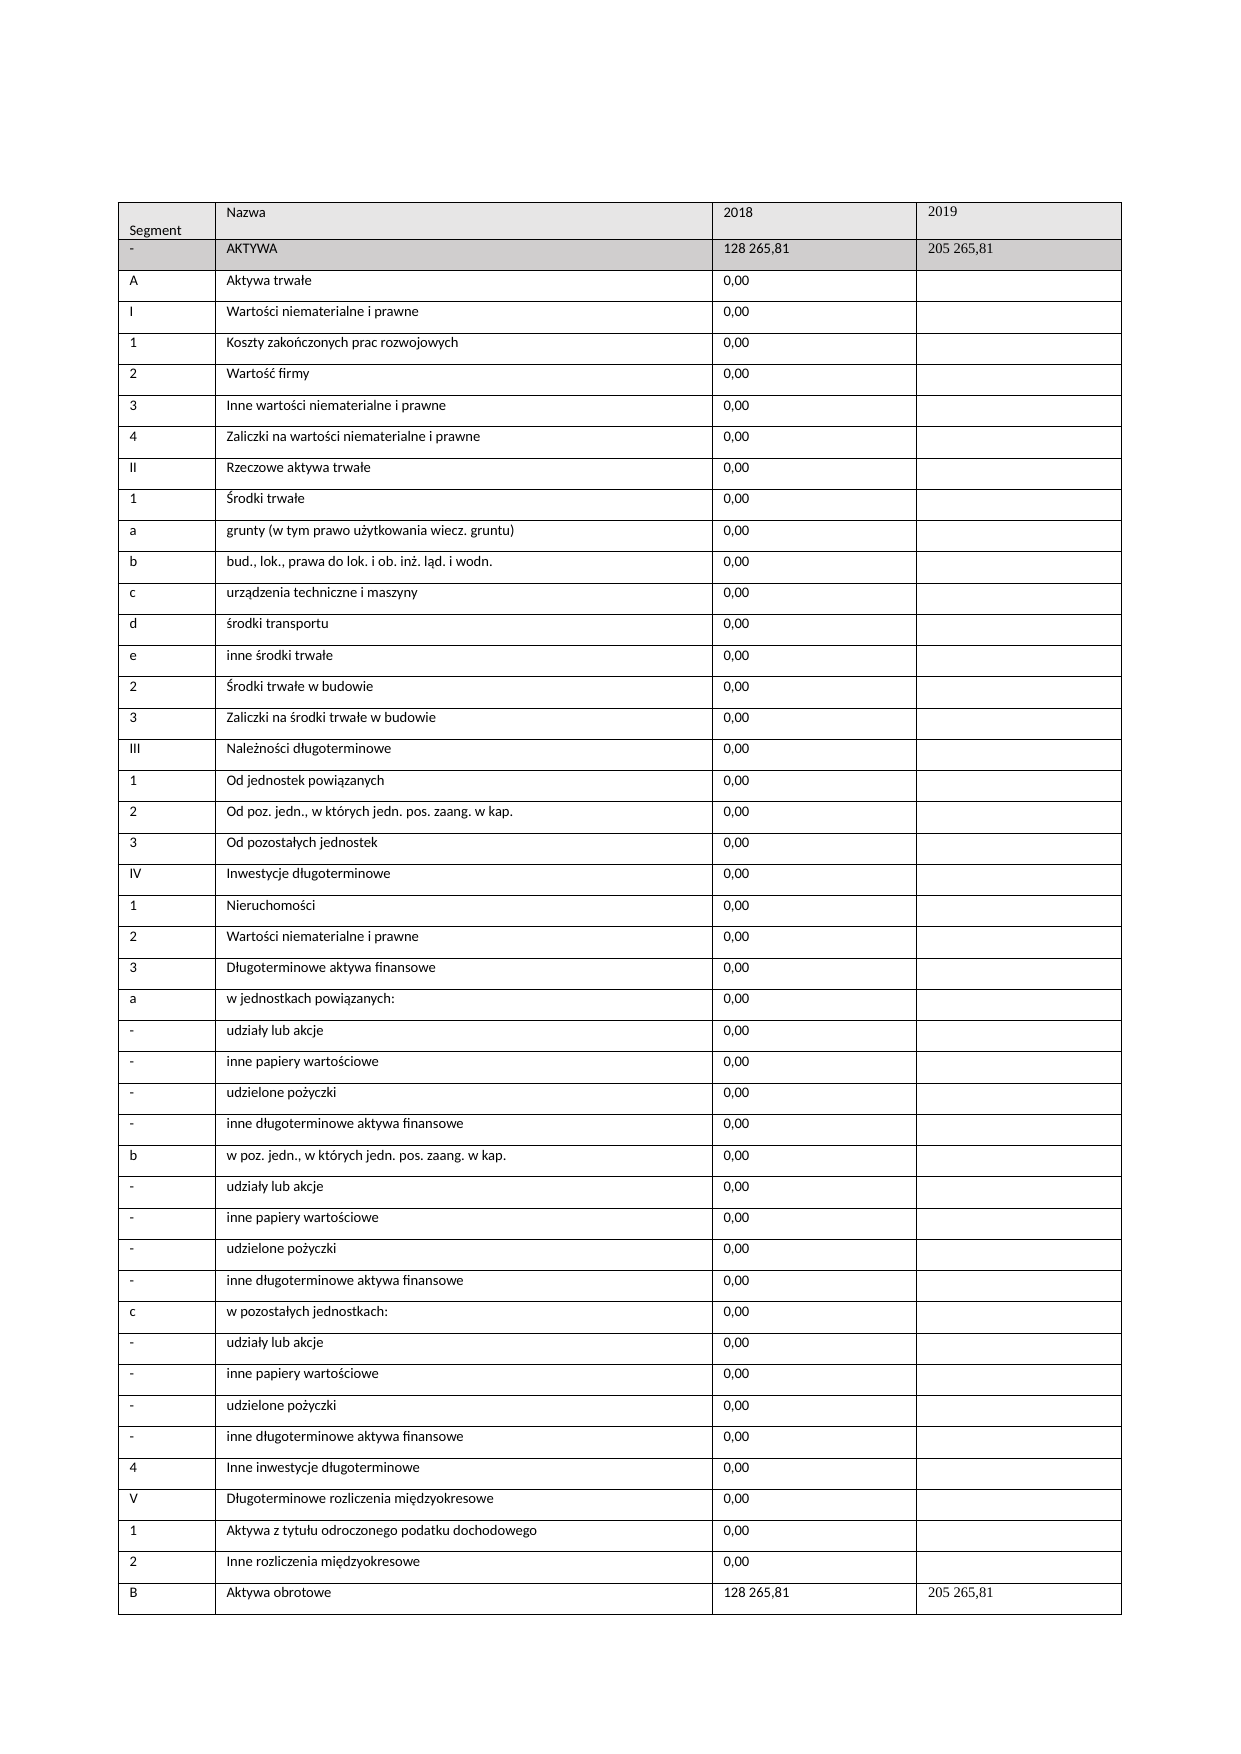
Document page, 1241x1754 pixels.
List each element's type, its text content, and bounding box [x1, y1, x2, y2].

table_cell [917, 1271, 1121, 1301]
table_cell 3 [119, 709, 215, 739]
table_cell [917, 552, 1121, 582]
table_cell 0,00 [713, 1490, 916, 1520]
table_cell 0,00 [713, 365, 916, 395]
table_cell 1 [119, 334, 215, 364]
table_cell inne papiery wartościowe [216, 1052, 712, 1082]
table_cell 0,00 [713, 740, 916, 770]
table_cell [917, 1084, 1121, 1114]
table_cell [917, 646, 1121, 676]
table_cell [917, 365, 1121, 395]
table_cell 2 [119, 677, 215, 707]
table_cell 2 [119, 1552, 215, 1582]
table_cell Wartości niematerialne i prawne [216, 302, 712, 332]
table_cell Aktywa obrotowe [216, 1584, 712, 1614]
table_cell Wartość firmy [216, 365, 712, 395]
table_cell 0,00 [713, 427, 916, 457]
table_cell bud., lok., prawa do lok. i ob. inż. ląd. i wodn. [216, 552, 712, 582]
table_cell Wartości niematerialne i prawne [216, 927, 712, 957]
table_cell urządzenia techniczne i maszyny [216, 584, 712, 614]
table_cell 0,00 [713, 1396, 916, 1426]
table_cell - [119, 1115, 215, 1145]
table_cell [917, 677, 1121, 707]
table_cell [917, 1459, 1121, 1489]
table_cell [917, 1240, 1121, 1270]
table_cell inne długoterminowe aktywa finansowe [216, 1271, 712, 1301]
table_cell 0,00 [713, 1240, 916, 1270]
table_cell w jednostkach powiązanych: [216, 990, 712, 1020]
table_cell Aktywa trwałe [216, 271, 712, 301]
table_cell - [119, 1427, 215, 1457]
table_cell I [119, 302, 215, 332]
table_cell b [119, 1146, 215, 1176]
table_cell - [119, 1271, 215, 1301]
table_cell [917, 1334, 1121, 1364]
table_cell [917, 490, 1121, 520]
table_cell 0,00 [713, 709, 916, 739]
table_cell 0,00 [713, 802, 916, 832]
table_cell udziały lub akcje [216, 1334, 712, 1364]
table_cell 1 [119, 896, 215, 926]
table_cell [917, 990, 1121, 1020]
table_cell inne papiery wartościowe [216, 1209, 712, 1239]
table_cell - [119, 240, 215, 270]
table_cell inne papiery wartościowe [216, 1365, 712, 1395]
table_cell - [119, 1240, 215, 1270]
table_cell [917, 740, 1121, 770]
table_cell 0,00 [713, 302, 916, 332]
table_cell a [119, 990, 215, 1020]
table_cell Inne inwestycje długoterminowe [216, 1459, 712, 1489]
table_cell 0,00 [713, 459, 916, 489]
table_cell udzielone pożyczki [216, 1240, 712, 1270]
table_cell [917, 334, 1121, 364]
table_cell 0,00 [713, 552, 916, 582]
table_cell Od poz. jedn., w których jedn. pos. zaang. w kap. [216, 802, 712, 832]
table_cell - [119, 1209, 215, 1239]
table_cell [917, 584, 1121, 614]
table_cell 1 [119, 1521, 215, 1551]
table_cell 3 [119, 396, 215, 426]
table_cell 0,00 [713, 490, 916, 520]
table_cell 0,00 [713, 1115, 916, 1145]
table_cell 0,00 [713, 1552, 916, 1582]
table_cell [917, 1427, 1121, 1457]
table_cell Środki trwałe [216, 490, 712, 520]
table_cell 0,00 [713, 1334, 916, 1364]
table_cell [917, 459, 1121, 489]
table_cell 0,00 [713, 646, 916, 676]
table_cell Inne wartości niematerialne i prawne [216, 396, 712, 426]
table_cell IV [119, 865, 215, 895]
table_header Segment [119, 203, 215, 239]
table_cell V [119, 1490, 215, 1520]
table_cell [917, 1209, 1121, 1239]
table_cell 0,00 [713, 959, 916, 989]
table_cell 205 265,81 [917, 240, 1121, 270]
table_cell 2 [119, 365, 215, 395]
table_cell udziały lub akcje [216, 1021, 712, 1051]
table_cell Długoterminowe aktywa finansowe [216, 959, 712, 989]
table_cell II [119, 459, 215, 489]
table_cell 0,00 [713, 1302, 916, 1332]
table_cell - [119, 1365, 215, 1395]
table_cell [917, 396, 1121, 426]
table_cell 0,00 [713, 521, 916, 551]
table_cell AKTYWA [216, 240, 712, 270]
table_cell 205 265,81 [917, 1584, 1121, 1614]
table_cell udzielone pożyczki [216, 1396, 712, 1426]
table_cell [917, 1115, 1121, 1145]
table_cell udzielone pożyczki [216, 1084, 712, 1114]
table_cell [917, 896, 1121, 926]
table_cell [917, 771, 1121, 801]
table_cell Należności długoterminowe [216, 740, 712, 770]
table_cell 0,00 [713, 1177, 916, 1207]
table_cell 0,00 [713, 1271, 916, 1301]
table_cell 128 265,81 [713, 1584, 916, 1614]
table_cell Od jednostek powiązanych [216, 771, 712, 801]
table_cell d [119, 615, 215, 645]
table_cell Zaliczki na wartości niematerialne i prawne [216, 427, 712, 457]
table_cell [917, 1396, 1121, 1426]
table_cell - [119, 1021, 215, 1051]
table_cell 0,00 [713, 927, 916, 957]
table_cell 0,00 [713, 584, 916, 614]
table_cell 0,00 [713, 1209, 916, 1239]
table_cell III [119, 740, 215, 770]
table_cell [917, 834, 1121, 864]
table_cell inne długoterminowe aktywa finansowe [216, 1427, 712, 1457]
table_cell w poz. jedn., w których jedn. pos. zaang. w kap. [216, 1146, 712, 1176]
table_header 2019 [917, 203, 1121, 239]
table_cell [917, 1521, 1121, 1551]
table_cell Środki trwałe w budowie [216, 677, 712, 707]
table_cell Nieruchomości [216, 896, 712, 926]
table_cell 0,00 [713, 771, 916, 801]
table_cell [917, 1177, 1121, 1207]
table_cell [917, 1146, 1121, 1176]
table_cell [917, 302, 1121, 332]
table_cell 0,00 [713, 1459, 916, 1489]
table_cell 0,00 [713, 396, 916, 426]
table_cell e [119, 646, 215, 676]
table_cell Rzeczowe aktywa trwałe [216, 459, 712, 489]
table_cell 0,00 [713, 1146, 916, 1176]
table_cell Koszty zakończonych prac rozwojowych [216, 334, 712, 364]
table_cell [917, 709, 1121, 739]
table_cell udziały lub akcje [216, 1177, 712, 1207]
table_cell 0,00 [713, 990, 916, 1020]
table_cell [917, 1365, 1121, 1395]
table_cell a [119, 521, 215, 551]
table_header 2018 [713, 203, 916, 239]
table_cell Długoterminowe rozliczenia międzyokresowe [216, 1490, 712, 1520]
table_cell c [119, 1302, 215, 1332]
table_cell grunty (w tym prawo użytkowania wiecz. gruntu) [216, 521, 712, 551]
table_cell 0,00 [713, 1021, 916, 1051]
table_cell Inwestycje długoterminowe [216, 865, 712, 895]
table_cell [917, 1052, 1121, 1082]
table_cell 0,00 [713, 1365, 916, 1395]
table_cell - [119, 1334, 215, 1364]
table_cell Od pozostałych jednostek [216, 834, 712, 864]
table_cell inne długoterminowe aktywa finansowe [216, 1115, 712, 1145]
table_cell 2 [119, 927, 215, 957]
table_cell [917, 427, 1121, 457]
table_cell 0,00 [713, 896, 916, 926]
table_cell 4 [119, 427, 215, 457]
table_cell [917, 1490, 1121, 1520]
table_cell 0,00 [713, 1427, 916, 1457]
table_cell w pozostałych jednostkach: [216, 1302, 712, 1332]
table_cell środki transportu [216, 615, 712, 645]
table_cell - [119, 1052, 215, 1082]
table_cell c [119, 584, 215, 614]
table_cell 0,00 [713, 1084, 916, 1114]
table_cell 3 [119, 959, 215, 989]
table_cell inne środki trwałe [216, 646, 712, 676]
table_cell - [119, 1084, 215, 1114]
table_cell 3 [119, 834, 215, 864]
table_cell [917, 959, 1121, 989]
table_cell [917, 1552, 1121, 1582]
table_header Nazwa [216, 203, 712, 239]
table_cell 4 [119, 1459, 215, 1489]
table_cell [917, 1302, 1121, 1332]
table_cell 2 [119, 802, 215, 832]
table_cell B [119, 1584, 215, 1614]
table_cell 0,00 [713, 865, 916, 895]
table_cell [917, 615, 1121, 645]
table_cell 0,00 [713, 615, 916, 645]
table_cell [917, 1021, 1121, 1051]
table_cell 0,00 [713, 1521, 916, 1551]
table_cell 128 265,81 [713, 240, 916, 270]
table_cell - [119, 1177, 215, 1207]
table_cell b [119, 552, 215, 582]
table_cell 0,00 [713, 334, 916, 364]
table_cell Zaliczki na środki trwałe w budowie [216, 709, 712, 739]
table_cell 0,00 [713, 834, 916, 864]
table_cell 0,00 [713, 677, 916, 707]
table_cell [917, 802, 1121, 832]
table_cell [917, 865, 1121, 895]
table_cell - [119, 1396, 215, 1426]
table_cell [917, 521, 1121, 551]
table_cell 1 [119, 490, 215, 520]
table_cell 1 [119, 771, 215, 801]
table_cell [917, 927, 1121, 957]
table_cell 0,00 [713, 271, 916, 301]
table_cell Aktywa z tytułu odroczonego podatku dochodowego [216, 1521, 712, 1551]
table_cell [917, 271, 1121, 301]
table_cell Inne rozliczenia międzyokresowe [216, 1552, 712, 1582]
table_cell 0,00 [713, 1052, 916, 1082]
table_cell A [119, 271, 215, 301]
